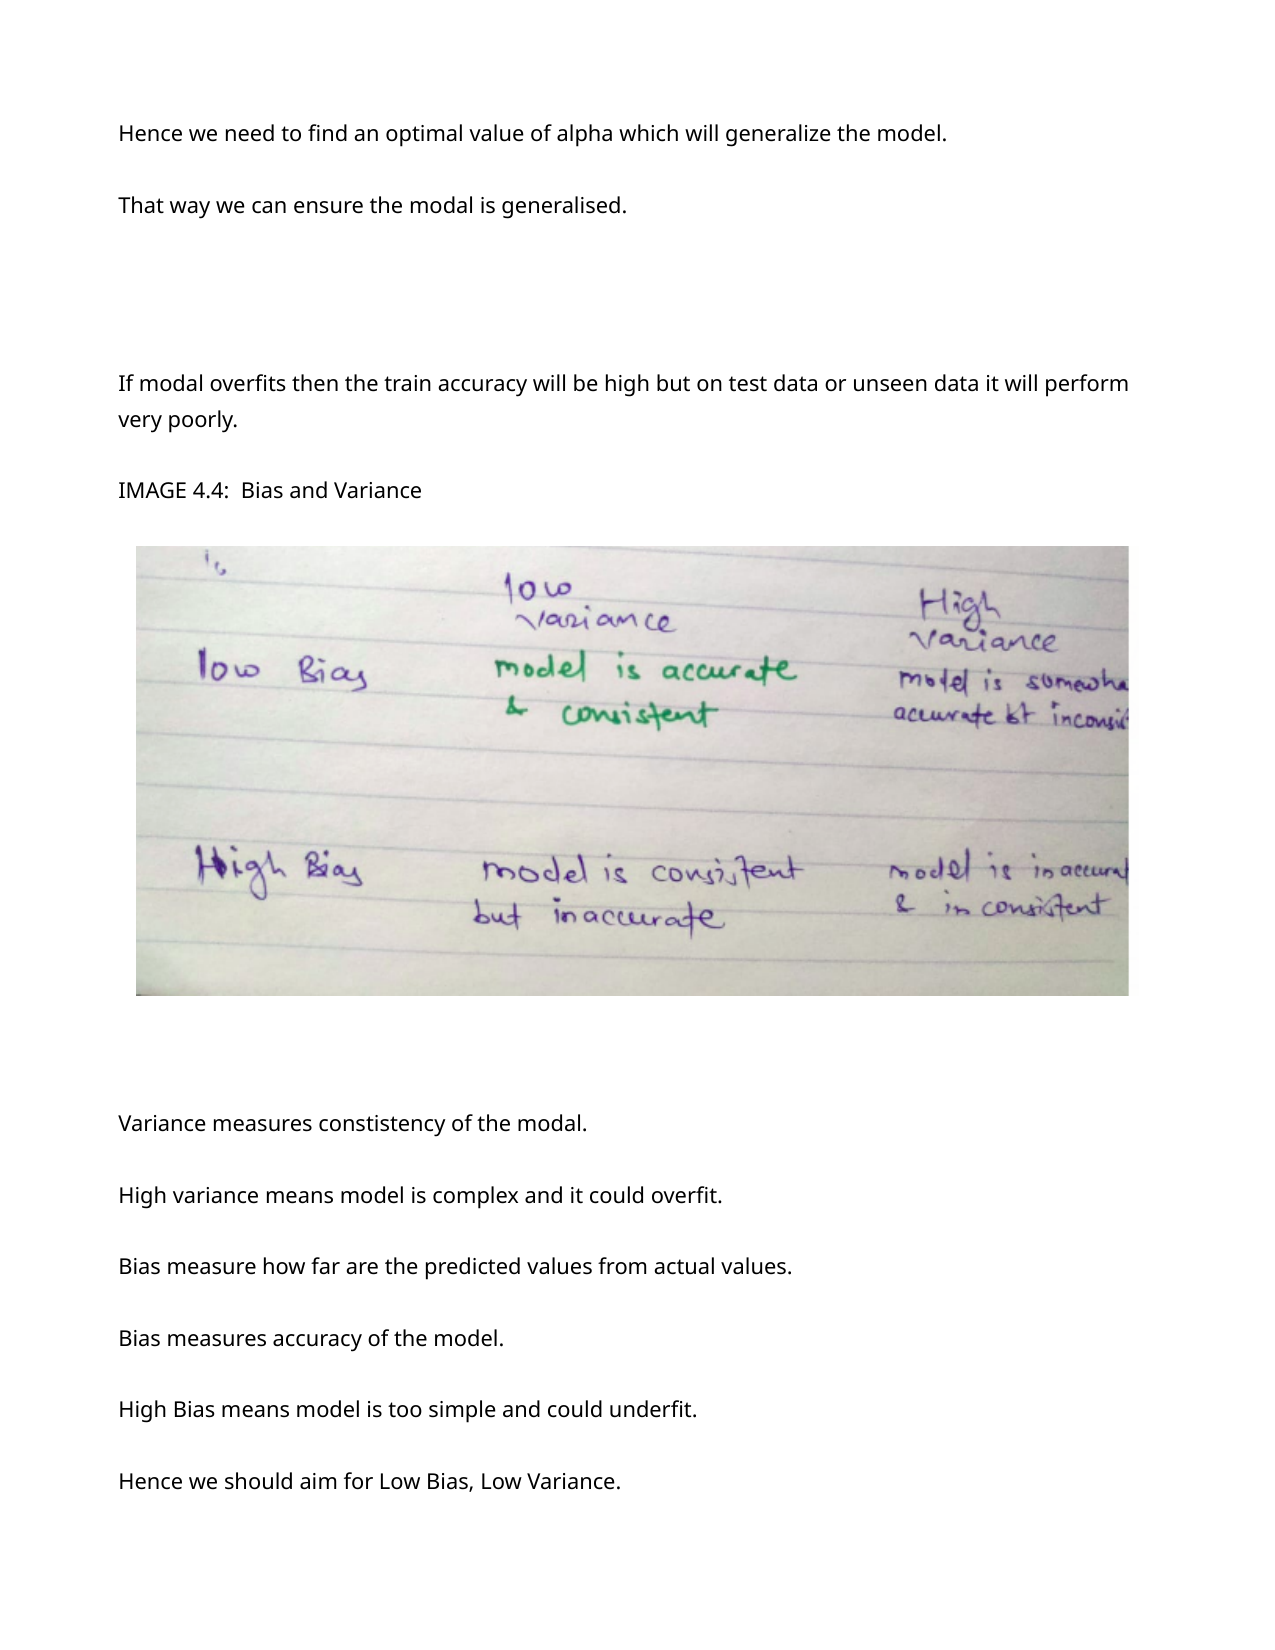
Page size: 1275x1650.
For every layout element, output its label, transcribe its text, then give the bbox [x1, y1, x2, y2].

text High Bias means model is too simple and could underfit. [118, 1394, 1157, 1424]
picture [136, 546, 1139, 996]
text Variance measures constistency of the modal. [118, 1108, 1157, 1138]
text High variance means model is complex and it could overfit. [118, 1180, 1157, 1210]
text Hence we should aim for Low Bias, Low Variance. [118, 1466, 1157, 1496]
text Bias measure how far are the predicted values from actual values. [118, 1251, 1157, 1281]
text That way we can ensure the modal is generalised. [118, 189, 1157, 219]
text If modal overfits then the train accuracy will be high but on test data or unseen data it will perform very poorly. [118, 368, 1157, 434]
text Hence we need to find an optimal value of alpha which will generalize the model. [118, 118, 1157, 148]
text IMAGE 4.4: Bias and Variance [118, 475, 1157, 505]
text Bias measures accuracy of the model. [118, 1323, 1157, 1353]
